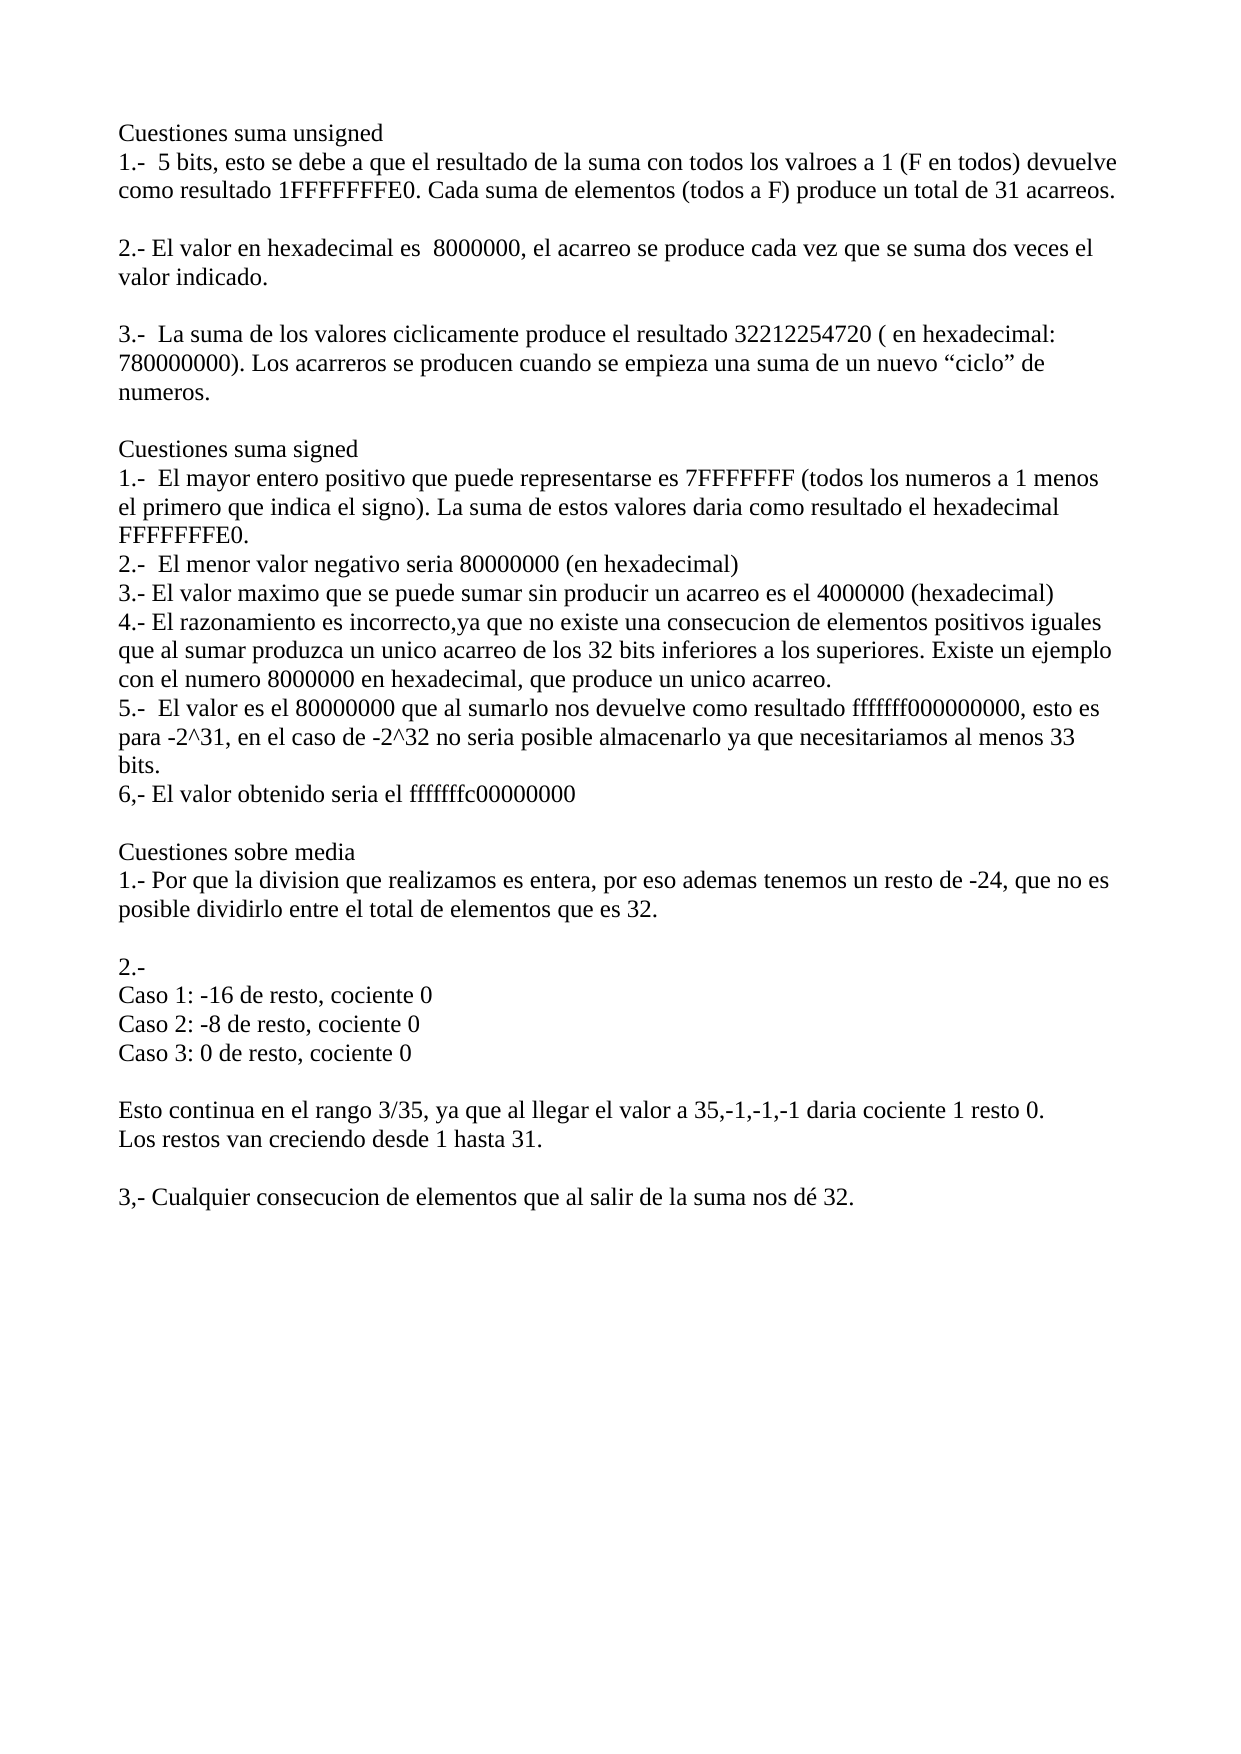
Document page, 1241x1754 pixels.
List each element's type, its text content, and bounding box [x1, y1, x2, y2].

text Caso 3: 0 de resto, cociente 0 [118, 1038, 1122, 1067]
text 4.- El razonamiento es incorrecto,ya que no existe una consecucion de elementos positivos iguales que al sumar produzca un unico acarreo de los 32 bits inferiores a los superiores. Existe un ejemplo con el numero 8000000 en hexadecimal, que produce un unico acarreo. [118, 607, 1122, 693]
text Caso 2: -8 de resto, cociente 0 [118, 1009, 1122, 1038]
text 1.- 5 bits, esto se debe a que el resultado de la suma con todos los valroes a 1 (F en todos) devuelve como resultado 1FFFFFFFE0. Cada suma de elementos (todos a F) produce un total de 31 acarreos. [118, 147, 1122, 204]
text Cuestiones sobre media [118, 837, 1122, 866]
text 6,- El valor obtenido seria el fffffffc00000000 [118, 779, 1122, 808]
text 3.- El valor maximo que se puede sumar sin producir un acarreo es el 4000000 (hexadecimal) [118, 578, 1122, 607]
text 1.- Por que la division que realizamos es entera, por eso ademas tenemos un resto de -24, que no es posible dividirlo entre el total de elementos que es 32. [118, 866, 1122, 923]
text 2.- El menor valor negativo seria 80000000 (en hexadecimal) [118, 549, 1122, 578]
text Cuestiones suma unsigned [118, 118, 1122, 147]
text 5.- El valor es el 80000000 que al sumarlo nos devuelve como resultado fffffff000000000, esto es para -2^31, en el caso de -2^32 no seria posible almacenarlo ya que necesitariamos al menos 33 bits. [118, 693, 1122, 779]
text Cuestiones suma signed [118, 434, 1122, 463]
text 3.- La suma de los valores ciclicamente produce el resultado 32212254720 ( en hexadecimal: 780000000). Los acarreros se producen cuando se empieza una suma de un nuevo “ciclo” de numeros. [118, 319, 1122, 406]
text Caso 1: -16 de resto, cociente 0 [118, 981, 1122, 1009]
text 1.- El mayor entero positivo que puede representarse es 7FFFFFFF (todos los numeros a 1 menos el primero que indica el signo). La suma de estos valores daria como resultado el hexadecimal FFFFFFFE0. [118, 463, 1122, 549]
text Esto continua en el rango 3/35, ya que al llegar el valor a 35,-1,-1,-1 daria cociente 1 resto 0. [118, 1096, 1122, 1124]
text Los restos van creciendo desde 1 hasta 31. [118, 1124, 1122, 1153]
text 2.- El valor en hexadecimal es 8000000, el acarreo se produce cada vez que se suma dos veces el valor indicado. [118, 233, 1122, 291]
text 3,- Cualquier consecucion de elementos que al salir de la suma nos dé 32. [118, 1182, 1122, 1211]
text 2.- [118, 952, 1122, 981]
